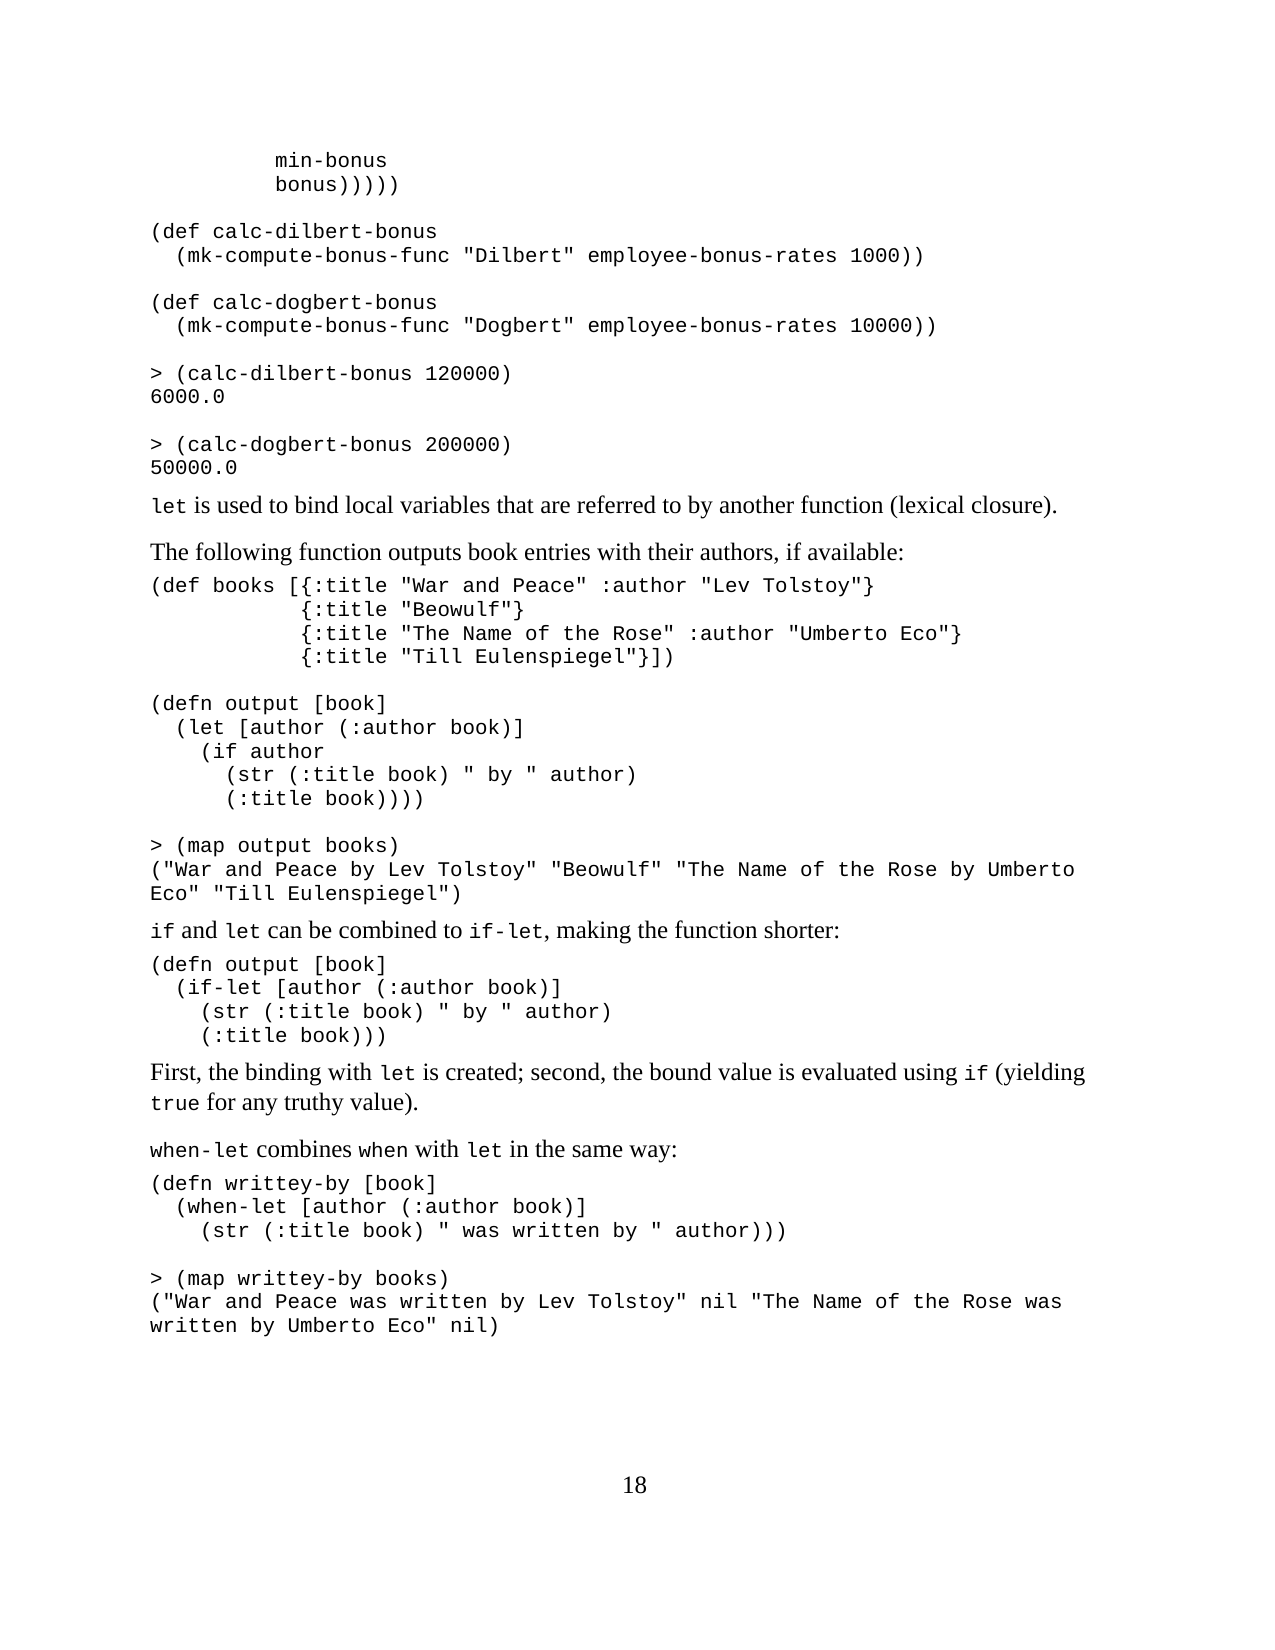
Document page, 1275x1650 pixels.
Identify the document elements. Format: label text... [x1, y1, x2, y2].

text 50000.0 [150, 457, 1125, 481]
text min-bonus [150, 150, 1125, 174]
text The following function outputs book entries with their authors, if available: [150, 537, 1125, 566]
text (mk-compute-bonus-func "Dogbert" employee-bonus-rates 10000)) [150, 316, 1125, 339]
text (str (:title book) " was written by " author))) [150, 1220, 1125, 1244]
text > (map output books) [150, 835, 1125, 859]
text if and let can be combined to if-let, making the function shorter: [150, 915, 1125, 945]
text bonus))))) [150, 174, 1125, 197]
text (defn output [book] [150, 954, 1125, 977]
text {:title "Till Eulenspiegel"}]) [150, 646, 1125, 670]
text > (calc-dilbert-bonus 120000) [150, 363, 1125, 386]
text First, the binding with let is created; second, the bound value is evaluated using if (yielding true for any truthy value). [150, 1057, 1125, 1116]
text (defn writtey-by [book] [150, 1173, 1125, 1197]
text (str (:title book) " by " author) [150, 764, 1125, 788]
text when-let combines when with let in the same way: [150, 1134, 1125, 1164]
text (if-let [author (:author book)] [150, 977, 1125, 1001]
text (if author [150, 741, 1125, 764]
text 6000.0 [150, 386, 1125, 410]
text ("War and Peace was written by Lev Tolstoy" nil "The Name of the Rose was written by Umberto Eco" nil) [150, 1291, 1125, 1338]
text > (calc-dogbert-bonus 200000) [150, 434, 1125, 457]
text (:title book)))) [150, 788, 1125, 812]
text let is used to bind local variables that are referred to by another function (lexical closure). [150, 490, 1125, 519]
text (def calc-dogbert-bonus [150, 292, 1125, 316]
text ("War and Peace by Lev Tolstoy" "Beowulf" "The Name of the Rose by Umberto Eco" "Till Eulenspiegel") [150, 859, 1125, 906]
text (when-let [author (:author book)] [150, 1197, 1125, 1220]
text (mk-compute-bonus-func "Dilbert" employee-bonus-rates 1000)) [150, 244, 1125, 268]
text > (map writtey-by books) [150, 1267, 1125, 1291]
text (def calc-dilbert-bonus [150, 221, 1125, 244]
text (let [author (:author book)] [150, 717, 1125, 741]
text {:title "Beowulf"} [150, 599, 1125, 622]
text (:title book))) [150, 1025, 1125, 1048]
text (defn output [book] [150, 693, 1125, 717]
text (def books [{:title "War and Peace" :author "Lev Tolstoy"} [150, 575, 1125, 599]
text (str (:title book) " by " author) [150, 1001, 1125, 1025]
text {:title "The Name of the Rose" :author "Umberto Eco"} [150, 622, 1125, 646]
